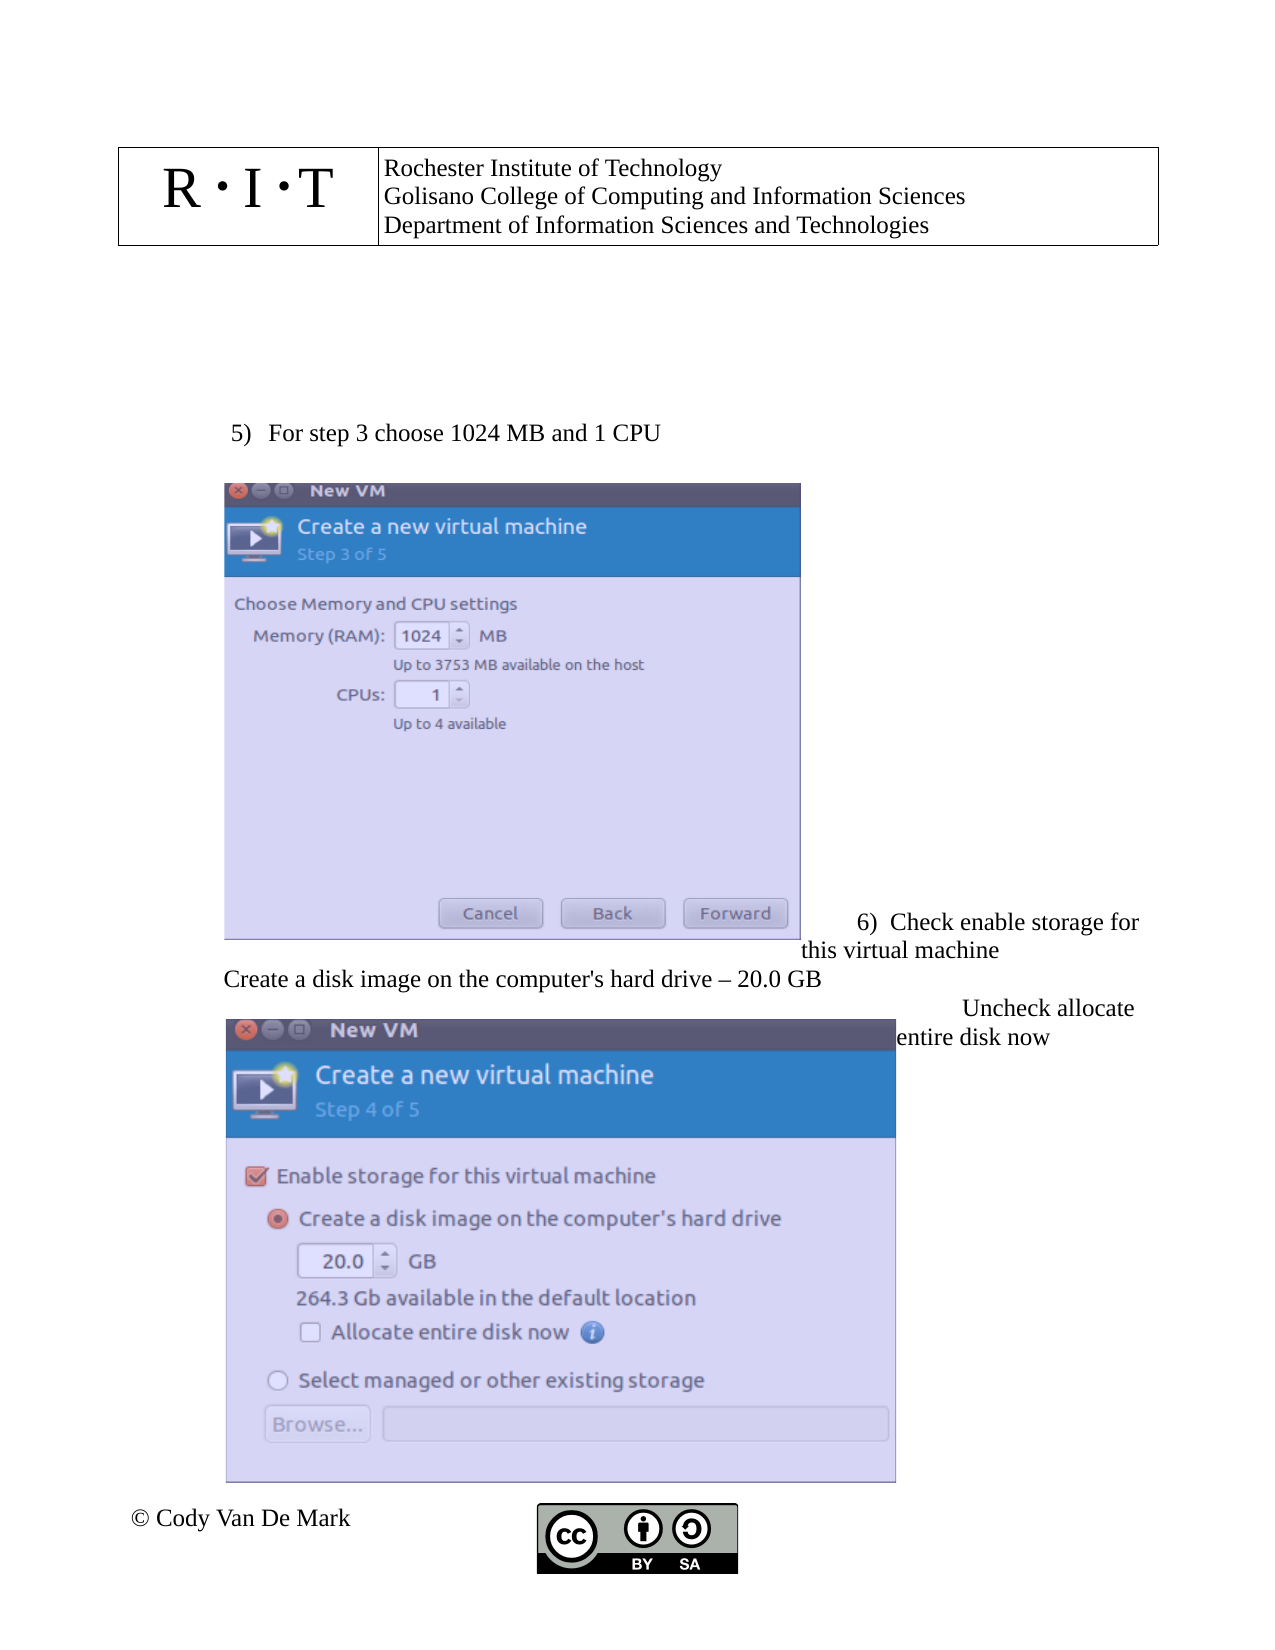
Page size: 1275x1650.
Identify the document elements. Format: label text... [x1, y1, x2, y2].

picture [536, 1503, 739, 1574]
list For step 3 choose 1024 MB and 1 CPU [231, 418, 1157, 447]
picture [225, 1019, 897, 1483]
text 6) Check enable storage for this virtual machine Create a disk image on the computer's hard drive – 20.0 GB Uncheck allocate entire disk now [118, 907, 1157, 1108]
picture [224, 483, 801, 940]
